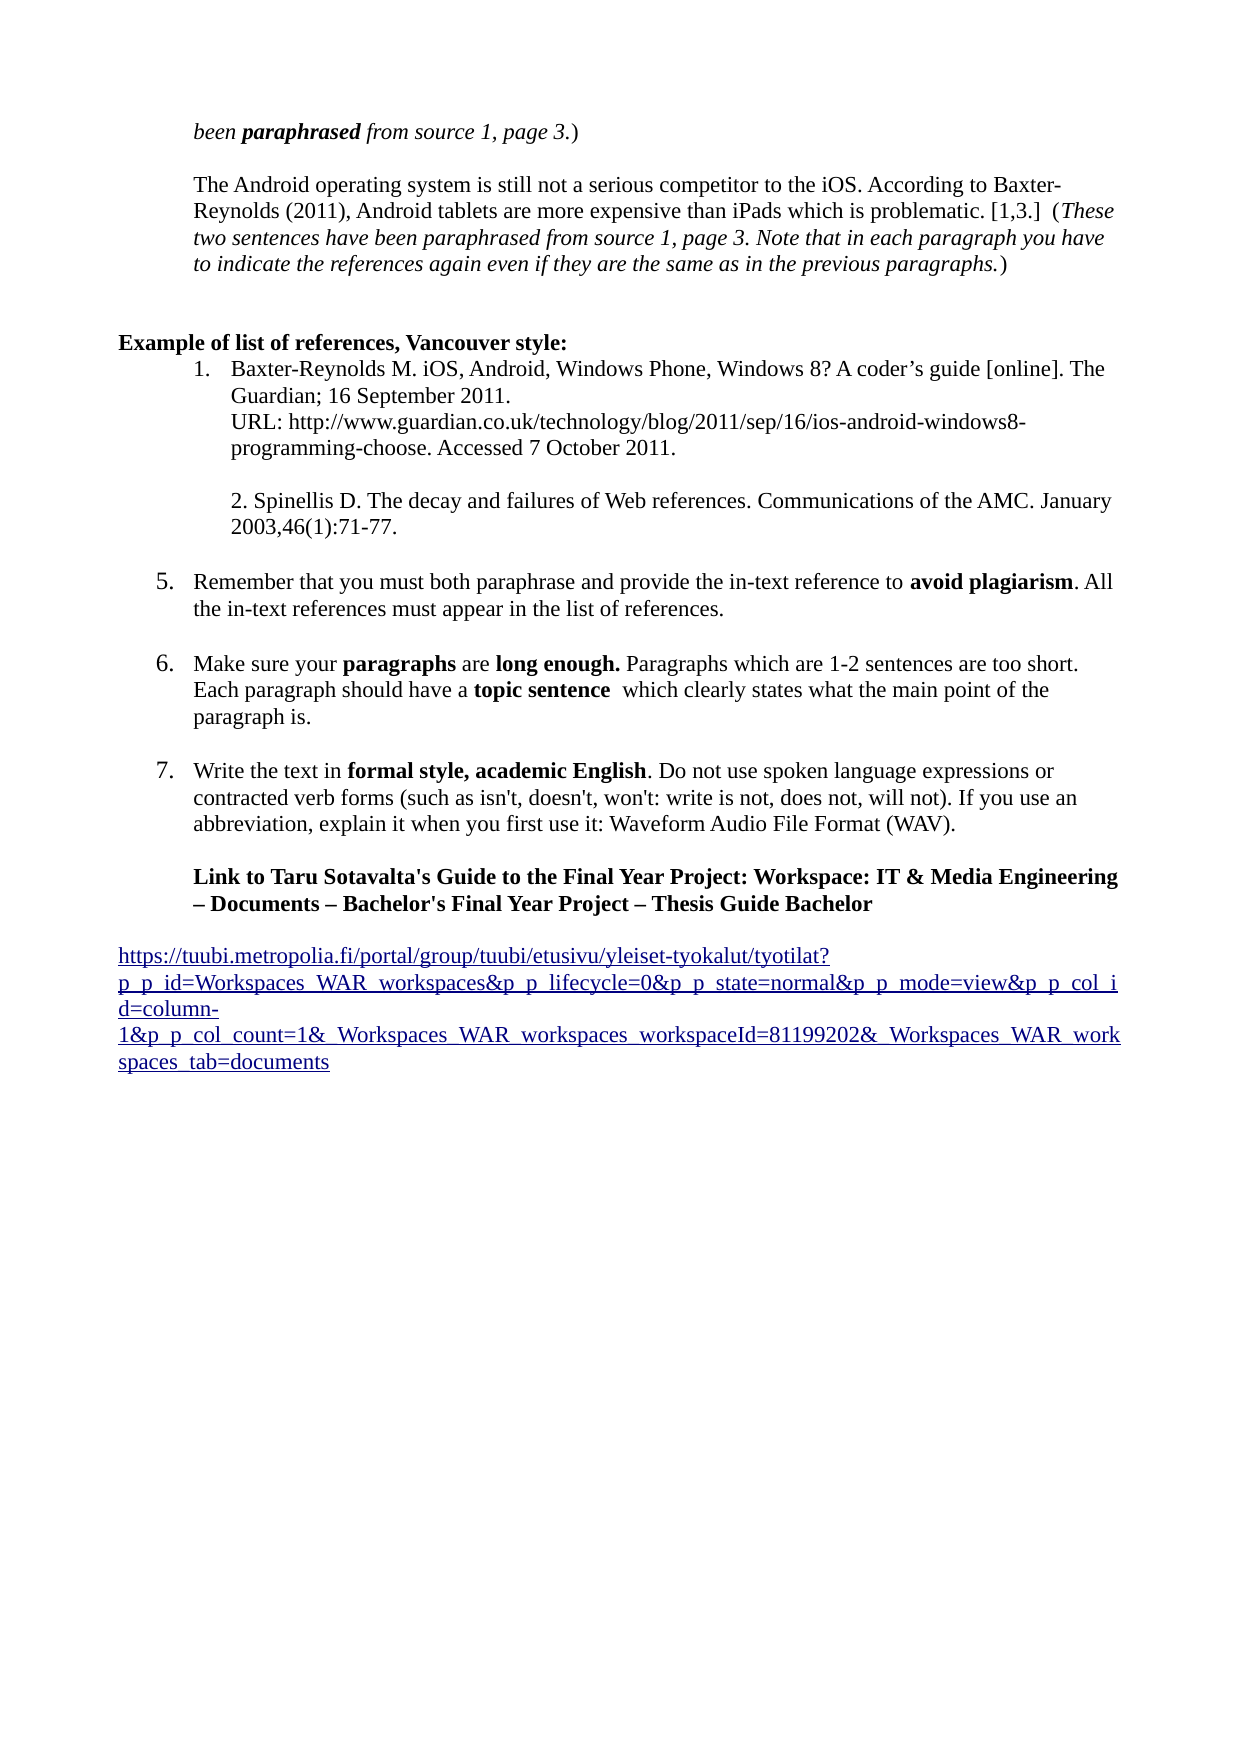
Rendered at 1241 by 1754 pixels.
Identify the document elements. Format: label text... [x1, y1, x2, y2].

list 2. Spinellis D. The decay and failures of Web references. Communications of the AMC. January 2003,46(1):71-77. [231, 487, 1122, 540]
list Remember that you must both paraphrase and provide the in-text reference to avoid plagiarism. All the in-text references must appear in the list of references. [156, 566, 1122, 621]
list Write the text in formal style, academic English. Do not use spoken language expressions or contracted verb forms (such as isn't, doesn't, won't: write is not, does not, will not). If you use an abbreviation, explain it when you first use it: Waveform Audio File Format (WAV). [156, 755, 1122, 837]
list URL: http://www.guardian.co.uk/technology/blog/2011/sep/16/ios-android-windows8-programming-choose. Accessed 7 October 2011. [231, 408, 1122, 461]
list been paraphrased from source 1, page 3.) [193, 118, 1122, 144]
list Baxter-Reynolds M. iOS, Android, Windows Phone, Windows 8? A coder’s guide [online]. The Guardian; 16 September 2011. [193, 355, 1122, 408]
list The Android operating system is still not a serious competitor to the iOS. According to Baxter-Reynolds (2011), Android tablets are more expensive than iPads which is problematic. [1,3.] (These two sentences have been paraphrased from source 1, page 3. Note that in each paragraph you have to indicate the references again even if they are the same as in the previous paragraphs.) [193, 171, 1122, 276]
list https://tuubi.metropolia.fi/portal/group/tuubi/etusivu/yleiset-tyokalut/tyotilat?p_p_id=Workspaces_WAR_workspaces&p_p_lifecycle=0&p_p_state=normal&p_p_mode=view&p_p_col_id=column-1&p_p_col_count=1&_Workspaces_WAR_workspaces_workspaceId=81199202&_Workspaces_WAR_workspaces_tab=documents [118, 942, 1122, 1074]
list Link to Taru Sotavalta's Guide to the Final Year Project: Workspace: IT & Media Engineering – Documents – Bachelor's Final Year Project – Thesis Guide Bachelor [193, 863, 1122, 916]
list Make sure your paragraphs are long enough. Paragraphs which are 1-2 sentences are too short. Each paragraph should have a topic sentence which clearly states what the main point of the paragraph is. [156, 648, 1122, 729]
list Example of list of references, Vancouver style: [118, 329, 1122, 355]
